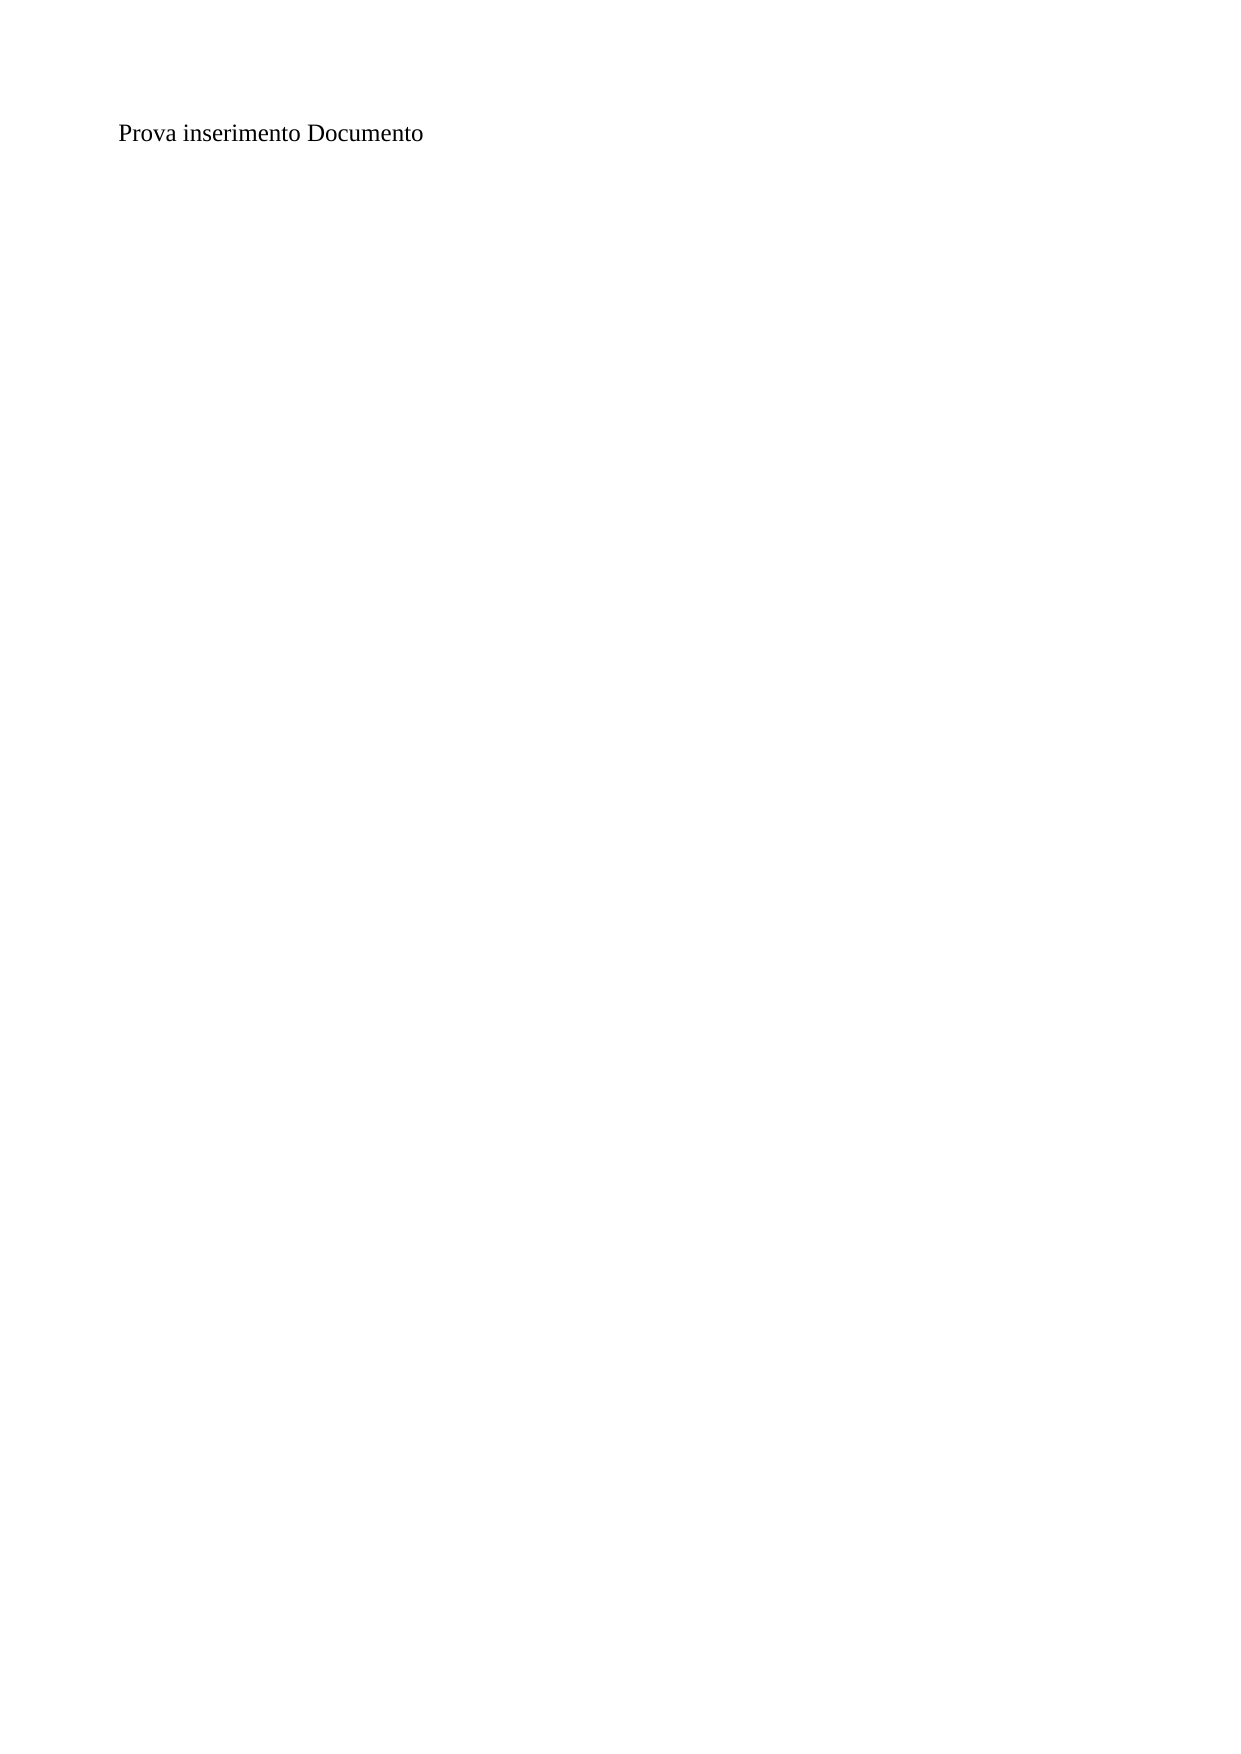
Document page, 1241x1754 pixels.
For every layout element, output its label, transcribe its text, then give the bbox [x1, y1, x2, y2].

text Prova inserimento Documento [118, 118, 1122, 147]
